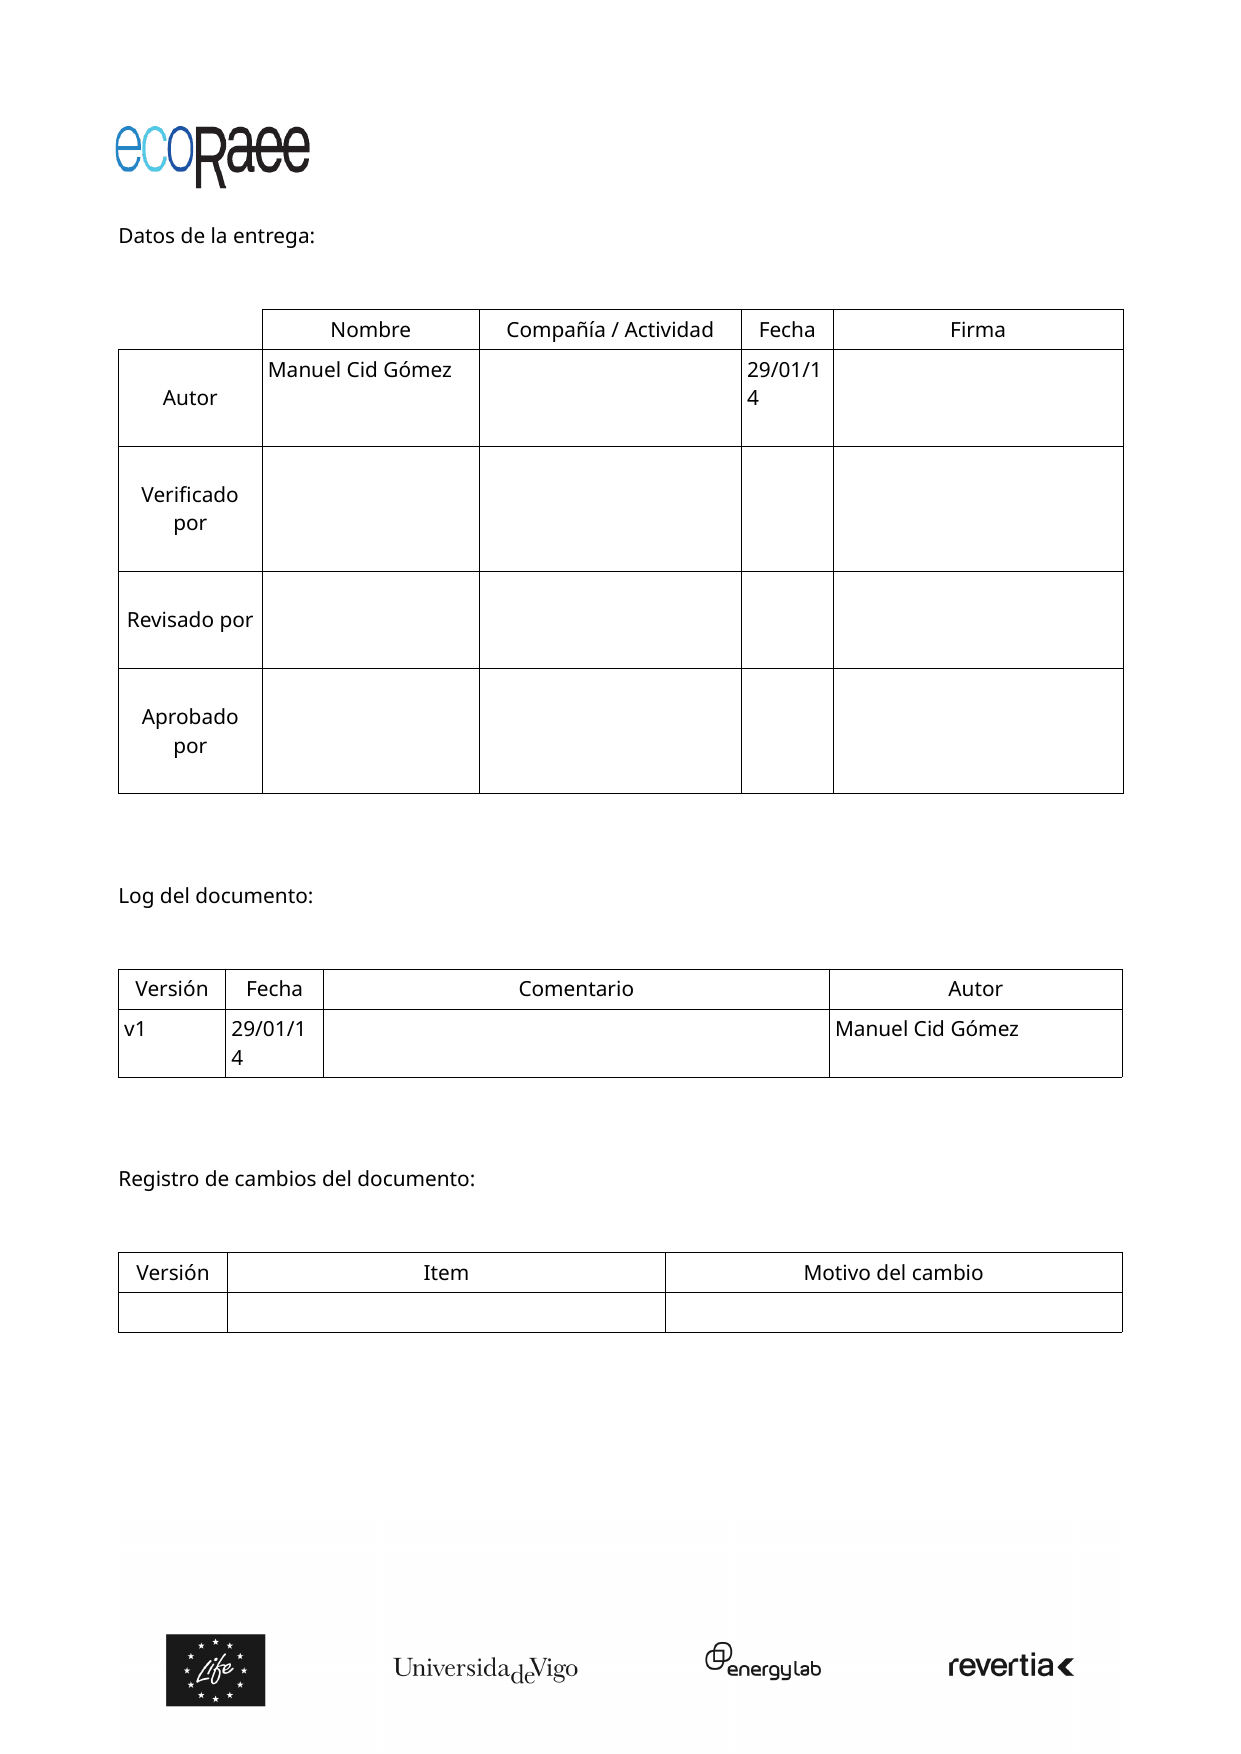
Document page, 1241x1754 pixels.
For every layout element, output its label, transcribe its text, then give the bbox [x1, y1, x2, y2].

table_cell Manuel Cid Gómez [263, 350, 479, 446]
table_cell [480, 350, 741, 446]
table_cell [263, 447, 479, 571]
table_header Motivo del cambio [666, 1253, 1122, 1292]
table_header Item [228, 1253, 665, 1292]
table_cell Verificado por [119, 447, 262, 571]
table_cell [324, 1010, 829, 1077]
table_header Fecha [226, 970, 323, 1008]
table_header Versión [119, 1253, 227, 1292]
table_cell [742, 572, 833, 668]
table_cell Autor [119, 350, 262, 446]
picture [114, 124, 311, 190]
table_cell [834, 447, 1123, 571]
table_cell 29/01/14 [742, 350, 833, 446]
table_cell [263, 669, 479, 793]
table_header Autor [830, 970, 1122, 1008]
text Datos de la entrega: [118, 221, 1122, 250]
table_header Comentario [324, 970, 829, 1008]
text Log del documento: [118, 881, 1122, 909]
table_cell [480, 572, 741, 668]
picture [118, 1514, 1123, 1754]
table_header Versión [119, 970, 225, 1008]
table_cell [834, 669, 1123, 793]
table_header Nombre [263, 310, 479, 349]
table_cell [480, 669, 741, 793]
table_cell [834, 572, 1123, 668]
table_cell [263, 572, 479, 668]
table_cell [666, 1293, 1122, 1332]
table_cell v1 [119, 1010, 225, 1077]
table_cell Manuel Cid Gómez [830, 1010, 1122, 1077]
table_cell 29/01/14 [226, 1010, 323, 1077]
table_header [118, 309, 262, 349]
table_cell [480, 447, 741, 571]
table_cell [742, 669, 833, 793]
table_cell Revisado por [119, 572, 262, 668]
table_cell [834, 350, 1123, 446]
text Registro de cambios del documento: [118, 1164, 1122, 1193]
table_cell [742, 447, 833, 571]
table_header Compañía / Actividad [480, 310, 741, 349]
table_cell [119, 1293, 227, 1332]
table_header Firma [834, 310, 1123, 349]
table_cell Aprobado por [119, 669, 262, 793]
table_header Fecha [742, 310, 833, 349]
table_cell [228, 1293, 665, 1332]
